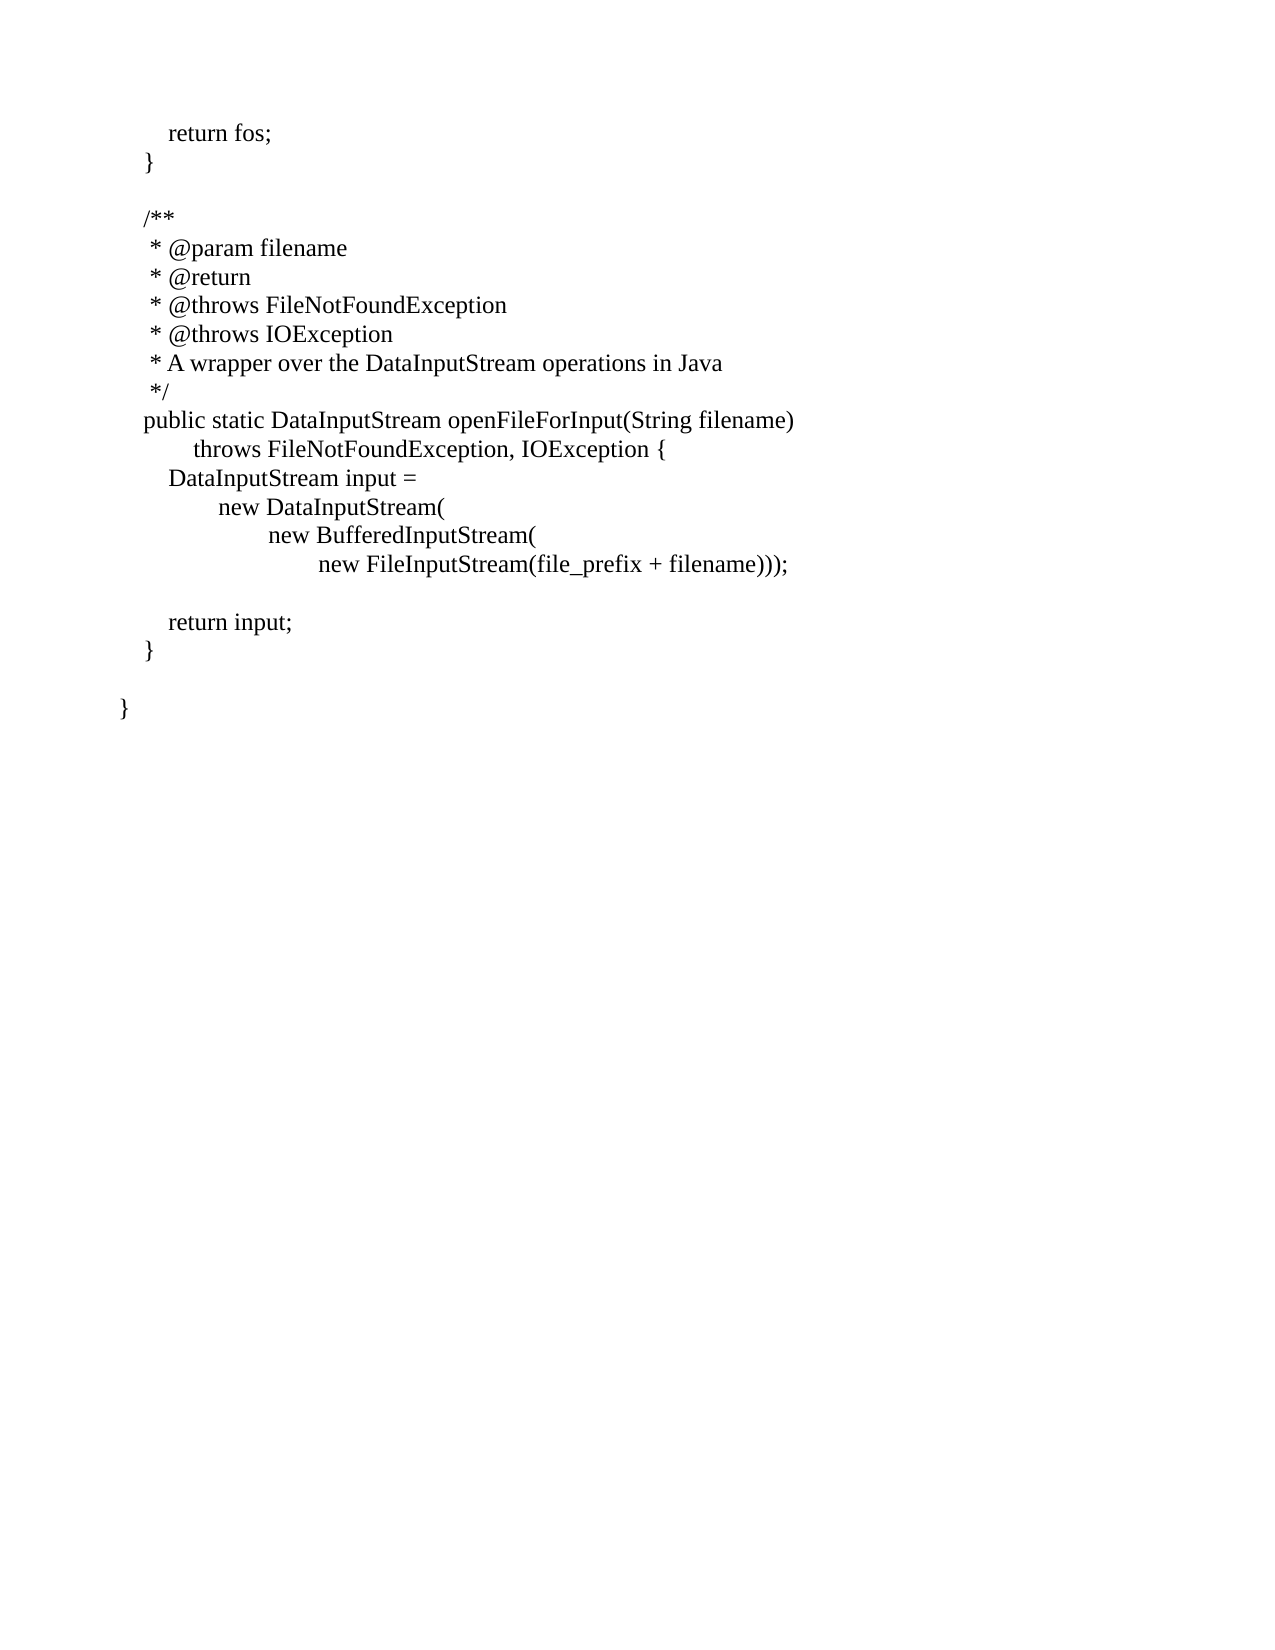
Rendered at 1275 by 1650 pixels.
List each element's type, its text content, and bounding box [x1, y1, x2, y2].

text * A wrapper over the DataInputStream operations in Java [118, 348, 1157, 377]
text * @return [118, 262, 1157, 291]
text * @throws IOException [118, 319, 1157, 348]
text * @throws FileNotFoundException [118, 291, 1157, 319]
text new FileInputStream(file_prefix + filename))); [118, 549, 1157, 578]
text */ [118, 377, 1157, 406]
text } [118, 636, 1157, 664]
text } [118, 693, 1157, 722]
text return input; [118, 607, 1157, 636]
text new DataInputStream( [118, 492, 1157, 521]
text return fos; [118, 118, 1157, 147]
text } [118, 147, 1157, 176]
text throws FileNotFoundException, IOException { [118, 434, 1157, 463]
text public static DataInputStream openFileForInput(String filename) [118, 406, 1157, 434]
text /** [118, 204, 1157, 233]
text DataInputStream input = [118, 463, 1157, 492]
text new BufferedInputStream( [118, 521, 1157, 549]
text * @param filename [118, 233, 1157, 262]
